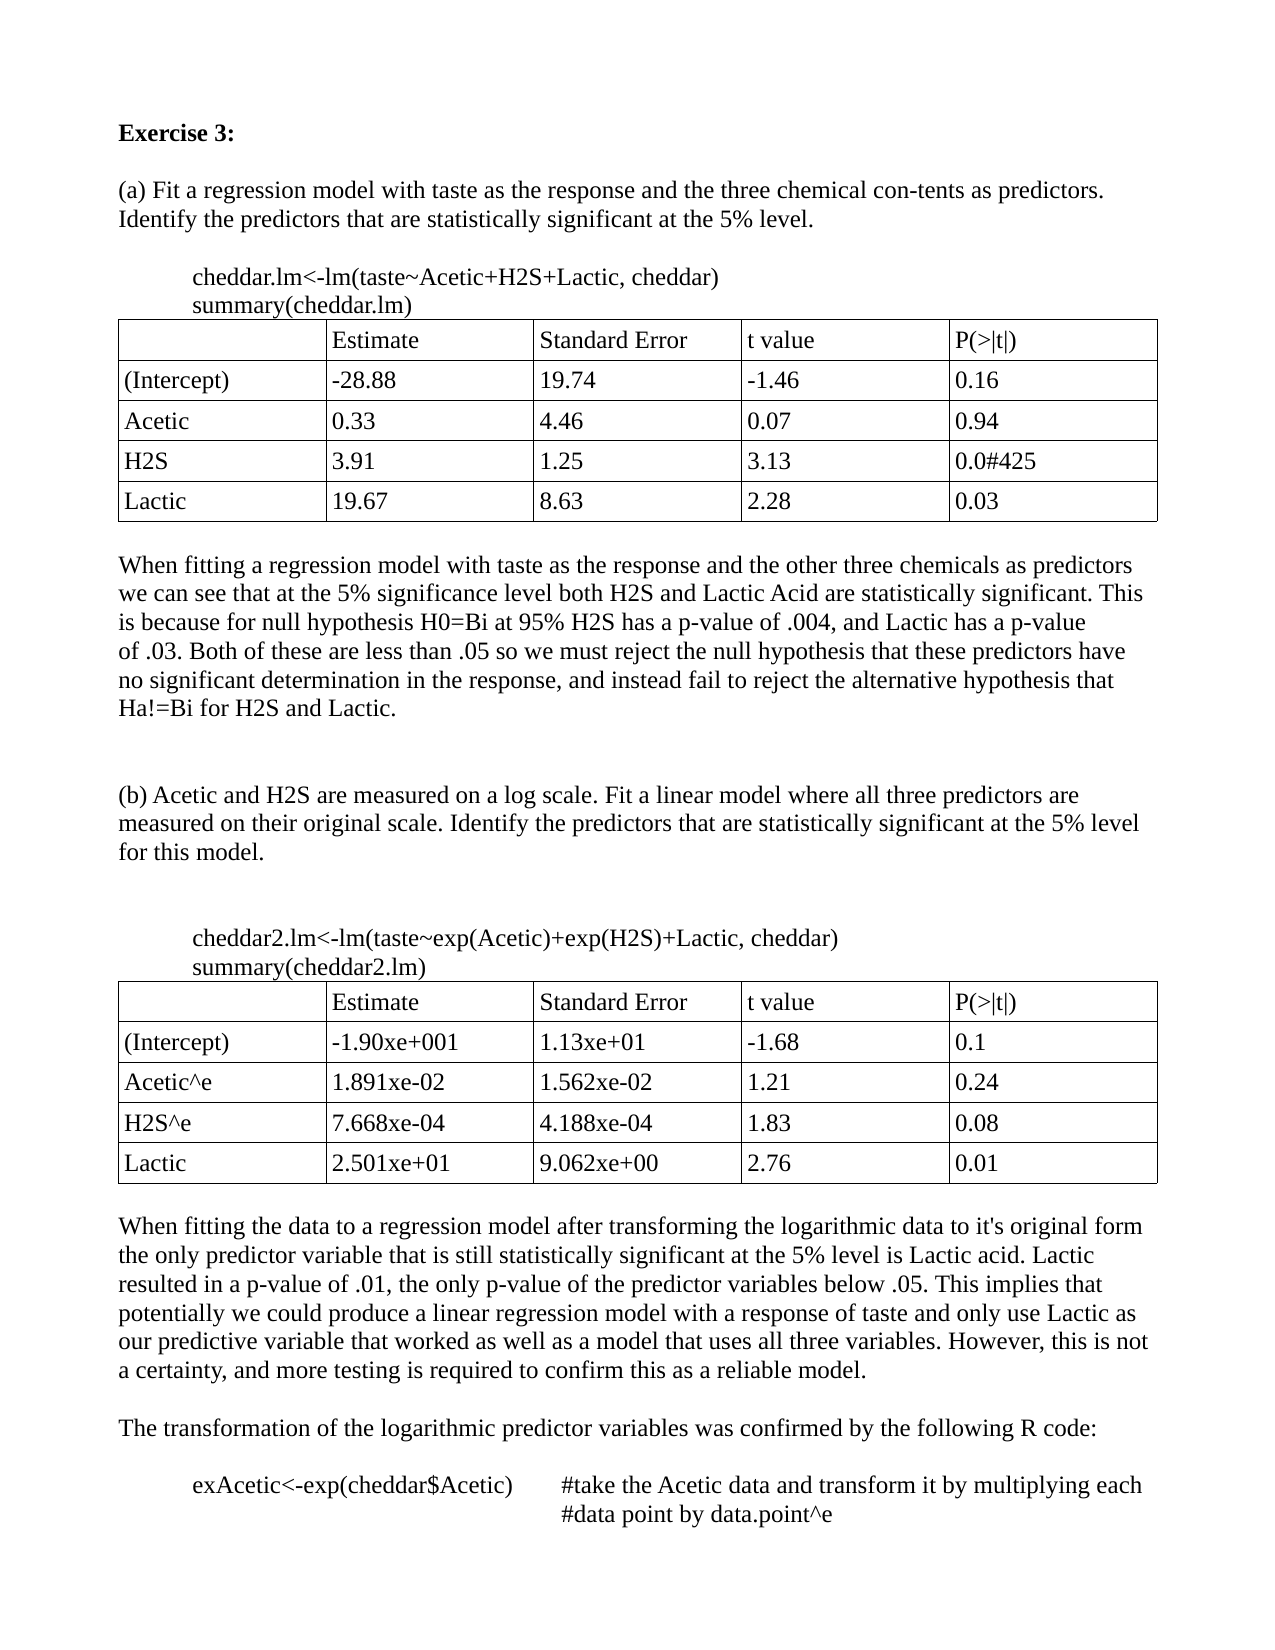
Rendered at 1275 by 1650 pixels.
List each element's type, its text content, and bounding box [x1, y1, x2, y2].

table_header Standard Error [534, 320, 741, 360]
table_header P(>|t|) [950, 982, 1157, 1021]
table_cell 1.83 [742, 1103, 949, 1142]
table_cell 3.13 [742, 441, 949, 481]
table_cell (Intercept) [119, 361, 326, 400]
table_cell H2S^e [119, 1103, 326, 1142]
table_cell 4.188xe-04 [534, 1103, 741, 1142]
table_cell 2.28 [742, 482, 949, 521]
table_cell 0.07 [742, 401, 949, 440]
table_cell -28.88 [327, 361, 533, 400]
table_cell 0.33 [327, 401, 533, 440]
table_cell 4.46 [534, 401, 741, 440]
table_header [119, 982, 326, 1021]
text (b) Acetic and H2S are measured on a log scale. Fit a linear model where all three predictors are measured on their original scale. Identify the predictors that are statistically significant at the 5% level for this model. [118, 780, 1157, 866]
table_cell 0.08 [950, 1103, 1157, 1142]
table_cell Acetic [119, 401, 326, 440]
text exAcetic<-exp(cheddar$Acetic) #take the Acetic data and transform it by multiplying each #data point by data.point^e [118, 1470, 1157, 1528]
table_cell 19.67 [327, 482, 533, 521]
table_cell 0.0#425 [950, 441, 1157, 481]
table_cell Lactic [119, 1143, 326, 1183]
text summary(cheddar.lm) [118, 291, 1157, 319]
table_cell 7.668xe-04 [327, 1103, 533, 1142]
table_cell 1.891xe-02 [327, 1063, 533, 1102]
table_cell 0.03 [950, 482, 1157, 521]
table_cell 0.1 [950, 1022, 1157, 1062]
text Exercise 3: [118, 118, 1157, 147]
table_cell 0.24 [950, 1063, 1157, 1102]
table_cell 1.562xe-02 [534, 1063, 741, 1102]
table_header Estimate [327, 982, 533, 1021]
table_cell 0.16 [950, 361, 1157, 400]
text cheddar.lm<-lm(taste~Acetic+H2S+Lactic, cheddar) [118, 262, 1157, 291]
table_cell 1.21 [742, 1063, 949, 1102]
table_header Standard Error [534, 982, 741, 1021]
table_cell -1.90xe+001 [327, 1022, 533, 1062]
text When fitting a regression model with taste as the response and the other three chemicals as predictors we can see that at the 5% significance level both H2S and Lactic Acid are statistically significant. This is because for null hypothesis H0=Bi at 95% H2S has a p-value of .004, and Lactic has a p-value of .03. Both of these are less than .05 so we must reject the null hypothesis that these predictors have no significant determination in the response, and instead fail to reject the alternative hypothesis that Ha!=Bi for H2S and Lactic. [118, 550, 1157, 722]
table_cell 1.25 [534, 441, 741, 481]
table_header [119, 320, 326, 360]
table_header t value [742, 320, 949, 360]
text summary(cheddar2.lm) [118, 952, 1157, 981]
table_header Estimate [327, 320, 533, 360]
text (a) Fit a regression model with taste as the response and the three chemical con-tents as predictors. Identify the predictors that are statistically significant at the 5% level. [118, 176, 1157, 233]
table_cell 0.01 [950, 1143, 1157, 1183]
table_cell 3.91 [327, 441, 533, 481]
table_cell -1.68 [742, 1022, 949, 1062]
table_header t value [742, 982, 949, 1021]
table_cell 19.74 [534, 361, 741, 400]
table_header P(>|t|) [950, 320, 1157, 360]
table_cell -1.46 [742, 361, 949, 400]
table_cell 2.76 [742, 1143, 949, 1183]
table_cell 8.63 [534, 482, 741, 521]
table_cell Acetic^e [119, 1063, 326, 1102]
table_cell 1.13xe+01 [534, 1022, 741, 1062]
table_cell 2.501xe+01 [327, 1143, 533, 1183]
table_cell 9.062xe+00 [534, 1143, 741, 1183]
table_cell 0.94 [950, 401, 1157, 440]
table_cell H2S [119, 441, 326, 481]
table_cell (Intercept) [119, 1022, 326, 1062]
text When fitting the data to a regression model after transforming the logarithmic data to it's original form the only predictor variable that is still statistically significant at the 5% level is Lactic acid. Lactic resulted in a p-value of .01, the only p-value of the predictor variables below .05. This implies that potentially we could produce a linear regression model with a response of taste and only use Lactic as our predictive variable that worked as well as a model that uses all three variables. However, this is not a certainty, and more testing is required to confirm this as a reliable model. [118, 1211, 1157, 1384]
table_cell Lactic [119, 482, 326, 521]
text cheddar2.lm<-lm(taste~exp(Acetic)+exp(H2S)+Lactic, cheddar) [118, 923, 1157, 952]
text The transformation of the logarithmic predictor variables was confirmed by the following R code: [118, 1413, 1157, 1441]
